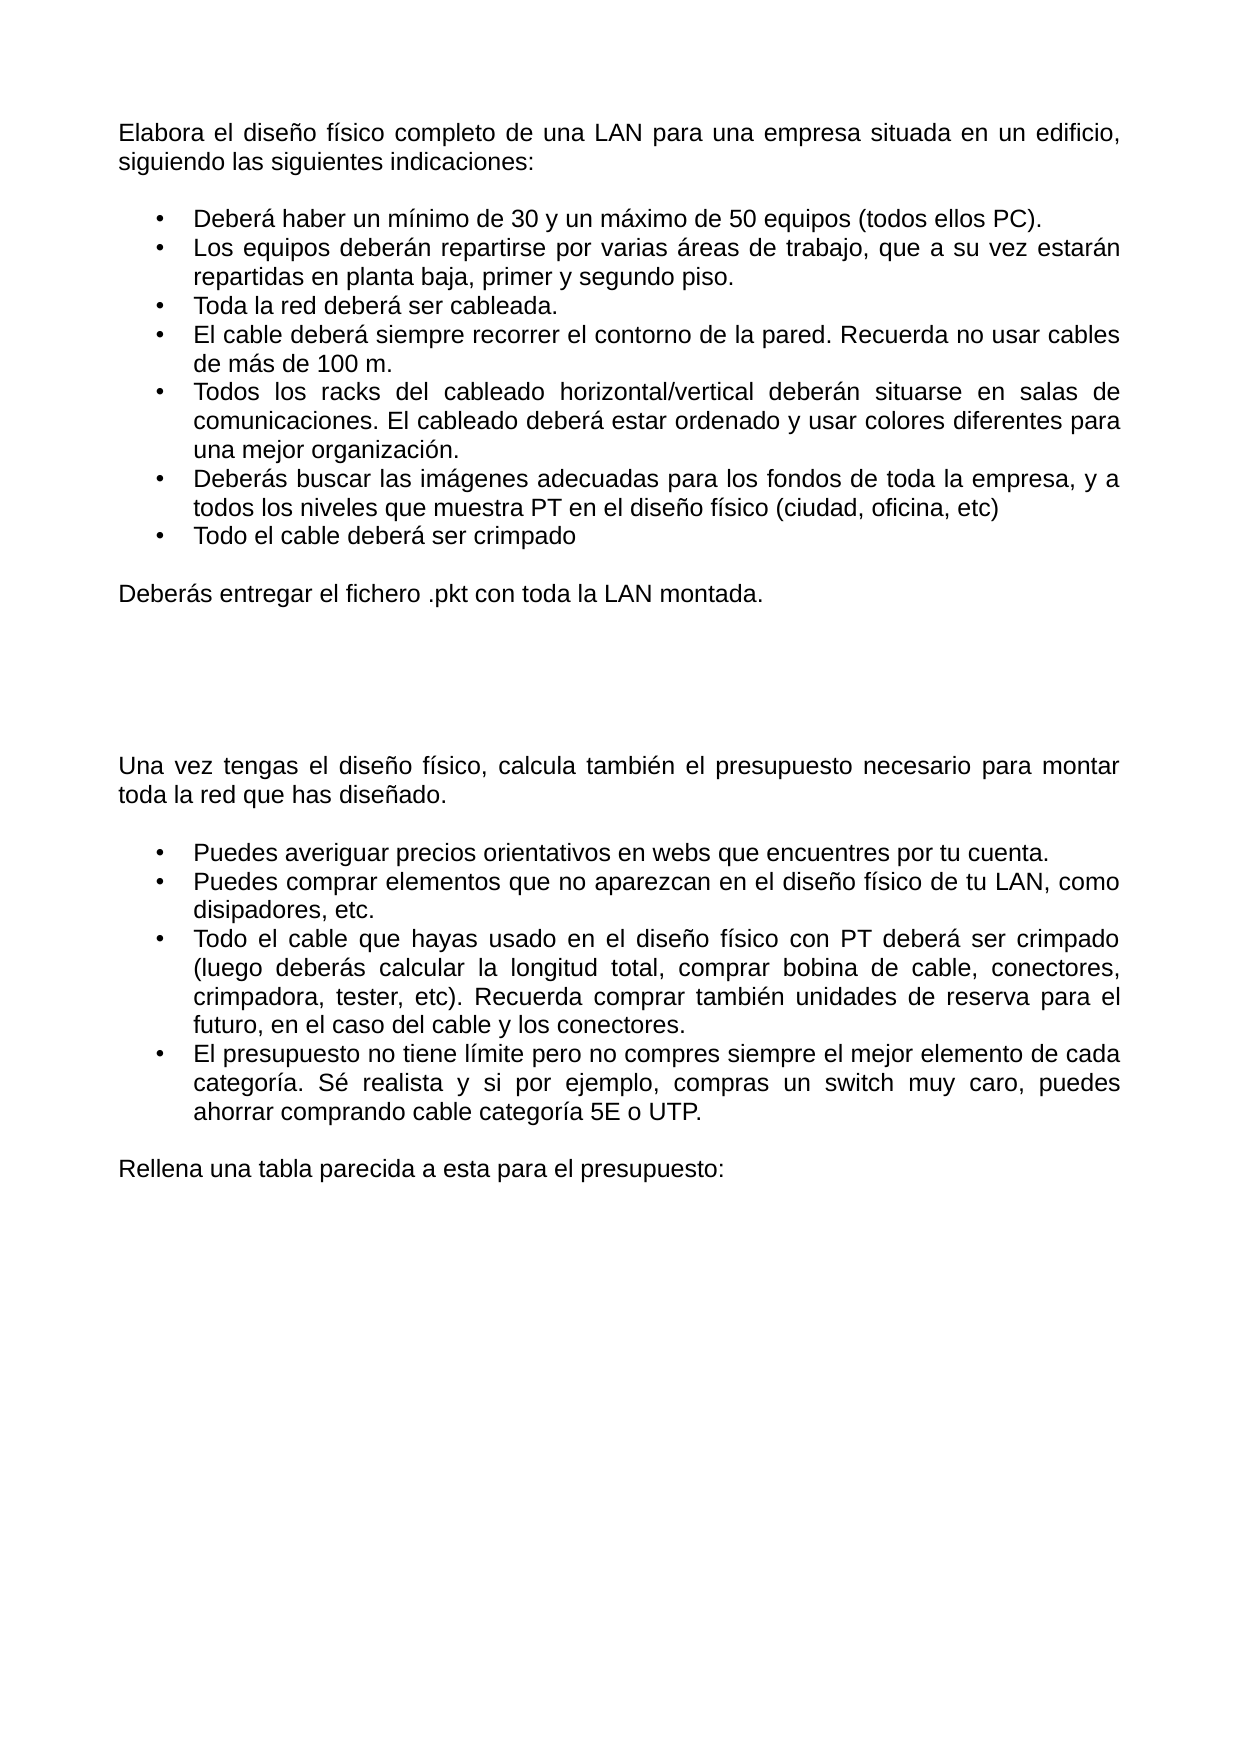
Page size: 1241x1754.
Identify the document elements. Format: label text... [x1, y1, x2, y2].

list Todos los racks del cableado horizontal/vertical deberán situarse en salas de comunicaciones. El cableado deberá estar ordenado y usar colores diferentes para una mejor organización. [156, 377, 1122, 464]
list Puedes averiguar precios orientativos en webs que encuentres por tu cuenta. [156, 838, 1122, 866]
list Toda la red deberá ser cableada. [156, 291, 1122, 320]
list El presupuesto no tiene límite pero no compres siempre el mejor elemento de cada categoría. Sé realista y si por ejemplo, compras un switch muy caro, puedes ahorrar comprando cable categoría 5E o UTP. [156, 1039, 1122, 1126]
list Todo el cable deberá ser crimpado [156, 521, 1122, 550]
text Elabora el diseño físico completo de una LAN para una empresa situada en un edificio, siguiendo las siguientes indicaciones: [118, 118, 1122, 176]
list Deberás buscar las imágenes adecuadas para los fondos de toda la empresa, y a todos los niveles que muestra PT en el diseño físico (ciudad, oficina, etc) [156, 464, 1122, 521]
list Todo el cable que hayas usado en el diseño físico con PT deberá ser crimpado (luego deberás calcular la longitud total, comprar bobina de cable, conectores, crimpadora, tester, etc). Recuerda comprar también unidades de reserva para el futuro, en el caso del cable y los conectores. [156, 924, 1122, 1039]
list Los equipos deberán repartirse por varias áreas de trabajo, que a su vez estarán repartidas en planta baja, primer y segundo piso. [156, 233, 1122, 291]
list Deberá haber un mínimo de 30 y un máximo de 50 equipos (todos ellos PC). [156, 204, 1122, 233]
text Deberás entregar el fichero .pkt con toda la LAN montada. [118, 579, 1122, 608]
list El cable deberá siempre recorrer el contorno de la pared. Recuerda no usar cables de más de 100 m. [156, 320, 1122, 377]
list Puedes comprar elementos que no aparezcan en el diseño físico de tu LAN, como disipadores, etc. [156, 866, 1122, 924]
text Una vez tengas el diseño físico, calcula también el presupuesto necesario para montar toda la red que has diseñado. [118, 751, 1122, 809]
text Rellena una tabla parecida a esta para el presupuesto: [118, 1154, 1122, 1183]
